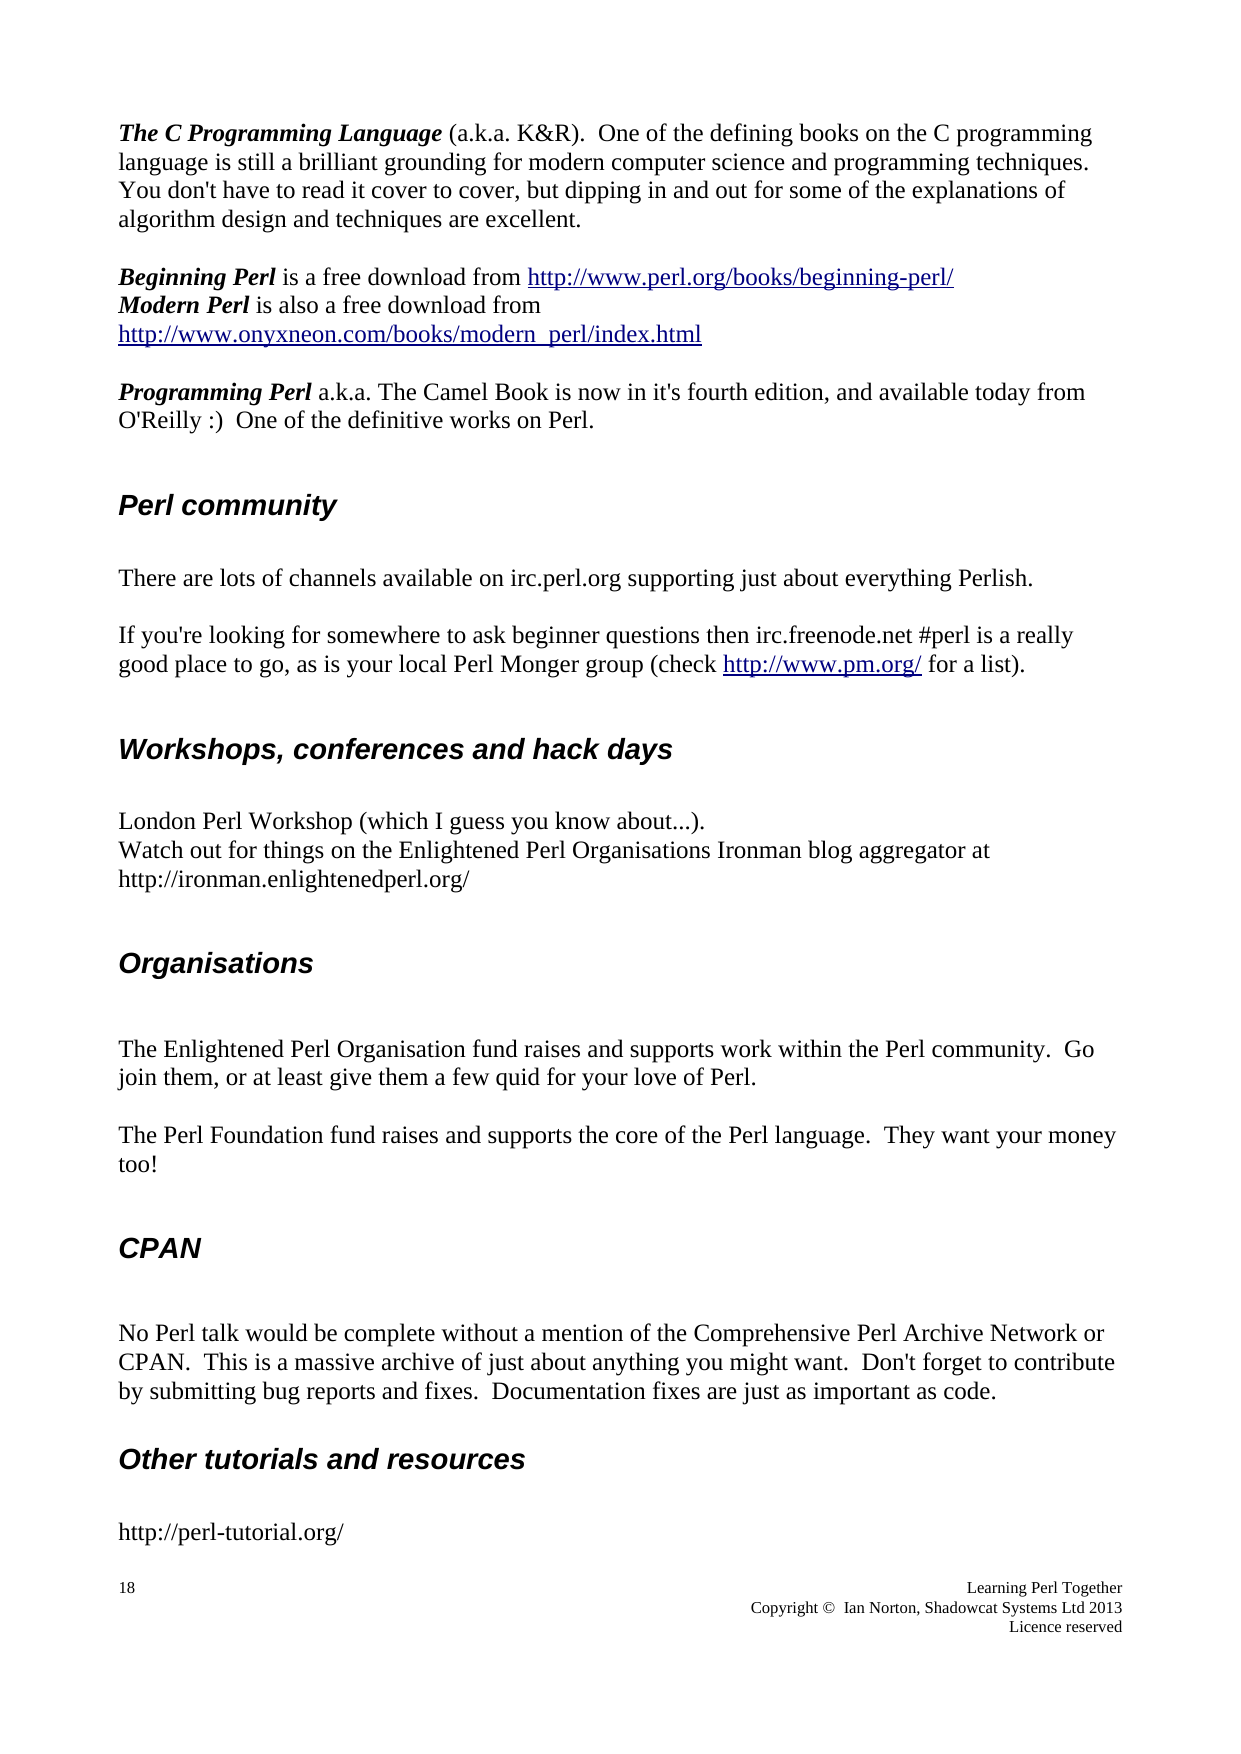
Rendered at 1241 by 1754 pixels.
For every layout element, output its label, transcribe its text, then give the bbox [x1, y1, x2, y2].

text Beginning Perl is a free download from http://www.perl.org/books/beginning-perl/ [118, 262, 1122, 291]
text Programming Perl a.k.a. The Camel Book is now in it's fourth edition, and available today from O'Reilly :) One of the definitive works on Perl. [118, 377, 1122, 434]
text London Perl Workshop (which I guess you know about...). [118, 806, 1122, 835]
text The C Programming Language (a.k.a. K&R). One of the defining books on the C programming language is still a brilliant grounding for modern computer science and programming techniques. You don't have to read it cover to cover, but dipping in and out for some of the explanations of algorithm design and techniques are excellent. [118, 118, 1122, 233]
subtitle Organisations [118, 946, 1122, 980]
text http://perl-tutorial.org/ [118, 1517, 1122, 1546]
subtitle Workshops, conferences and hack days [118, 732, 1122, 765]
subtitle Perl community [118, 488, 1122, 522]
text If you're looking for somewhere to ask beginner questions then irc.freenode.net #perl is a really good place to go, as is your local Perl Monger group (check http://www.pm.org/ for a list). [118, 620, 1122, 678]
text No Perl talk would be complete without a mention of the Comprehensive Perl Archive Network or CPAN. This is a massive archive of just about anything you might want. Don't forget to contribute by submitting bug reports and fixes. Documentation fixes are just as important as code. [118, 1318, 1122, 1405]
subtitle CPAN [118, 1231, 1122, 1265]
text The Enlightened Perl Organisation fund raises and supports work within the Perl community. Go join them, or at least give them a few quid for your love of Perl. [118, 1034, 1122, 1091]
text Modern Perl is also a free download from http://www.onyxneon.com/books/modern_perl/index.html [118, 291, 1122, 348]
subtitle Other tutorials and resources [118, 1442, 1122, 1476]
text Watch out for things on the Enlightened Perl Organisations Ironman blog aggregator at http://ironman.enlightenedperl.org/ [118, 835, 1122, 893]
text There are lots of channels available on irc.perl.org supporting just about everything Perlish. [118, 563, 1122, 592]
text The Perl Foundation fund raises and supports the core of the Perl language. They want your money too! [118, 1120, 1122, 1177]
